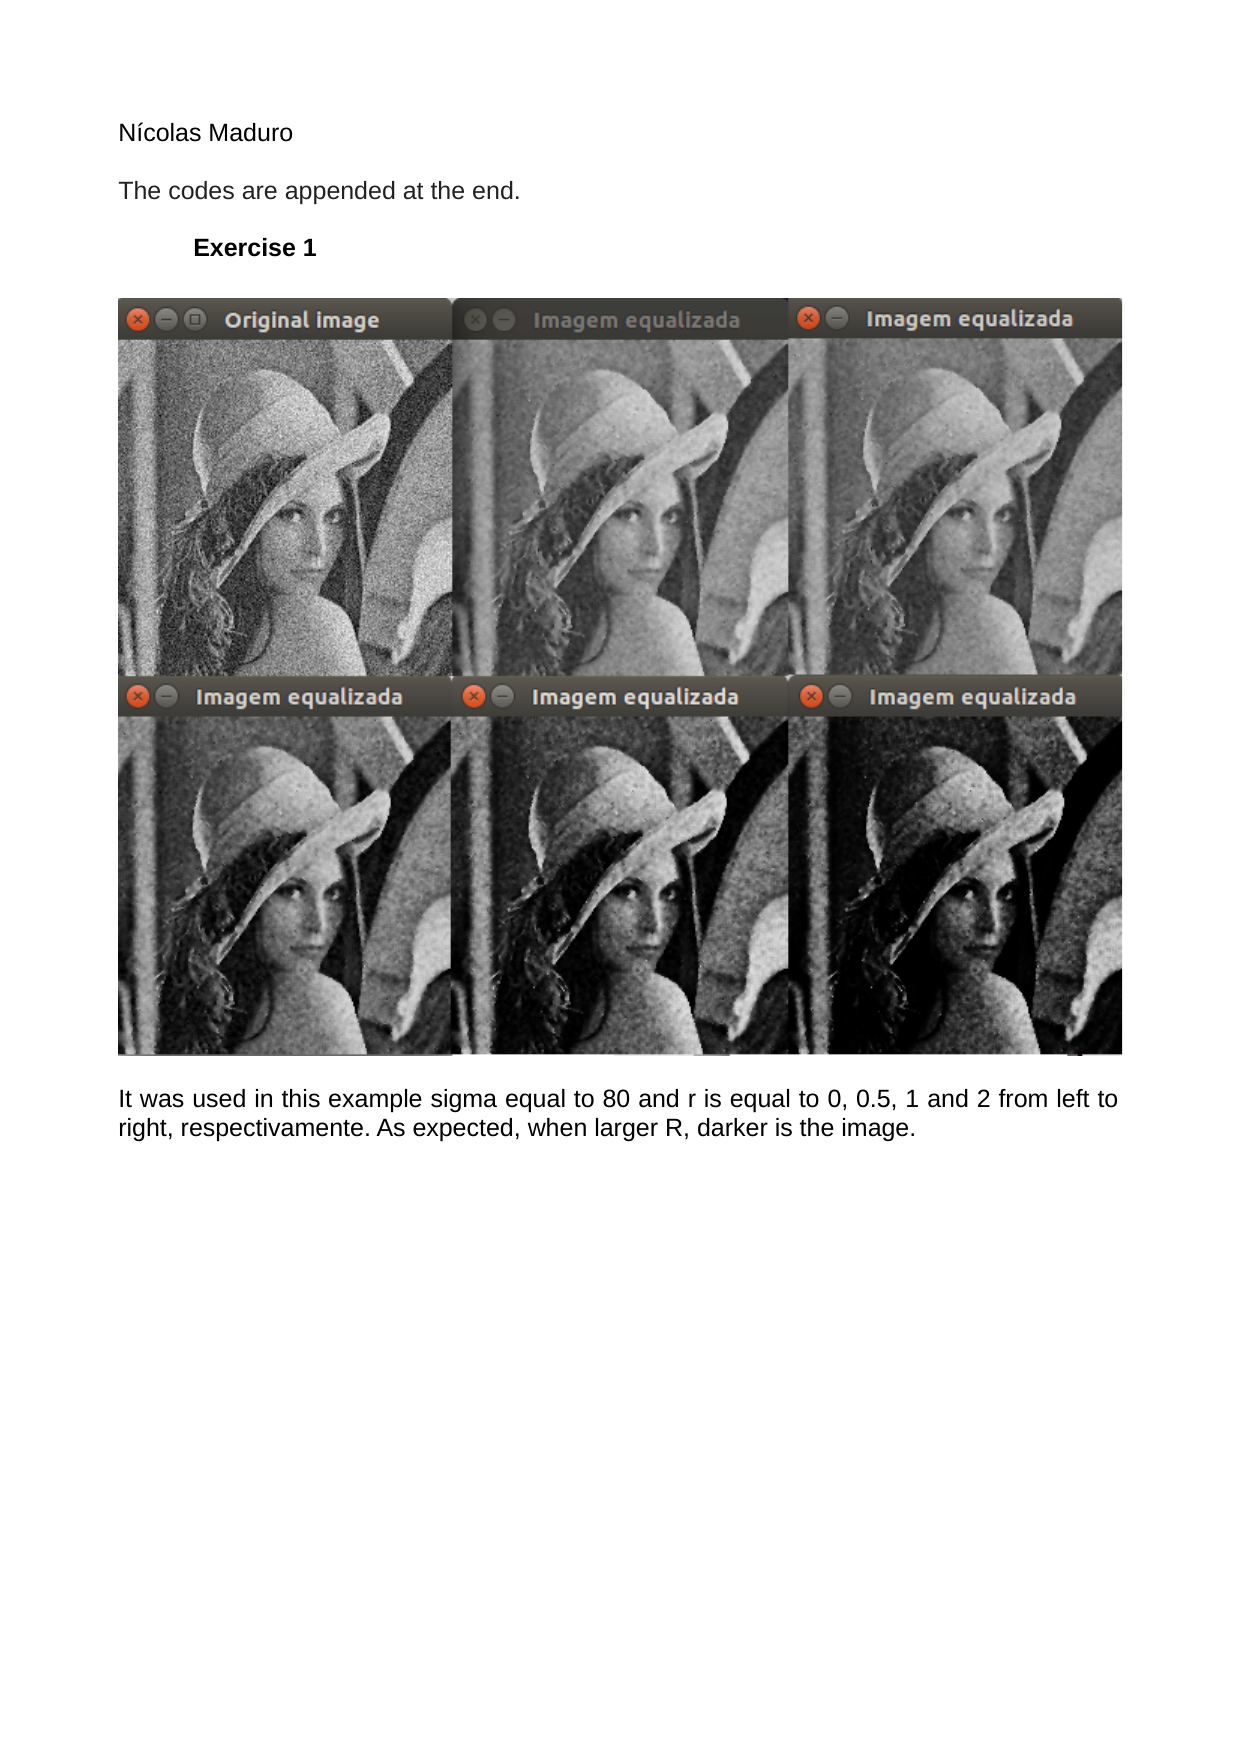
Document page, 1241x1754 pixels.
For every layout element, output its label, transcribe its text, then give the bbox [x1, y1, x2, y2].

text It was used in this example sigma equal to 80 and r is equal to 0, 0.5, 1 and 2 from left to right, respectivamente. As expected, when larger R, darker is the image. [118, 1084, 1122, 1142]
text Nícolas Maduro [118, 118, 1122, 147]
text The codes are appended at the end. [118, 147, 1122, 204]
picture [118, 298, 1123, 1056]
list Exercise 1 [156, 233, 1122, 262]
